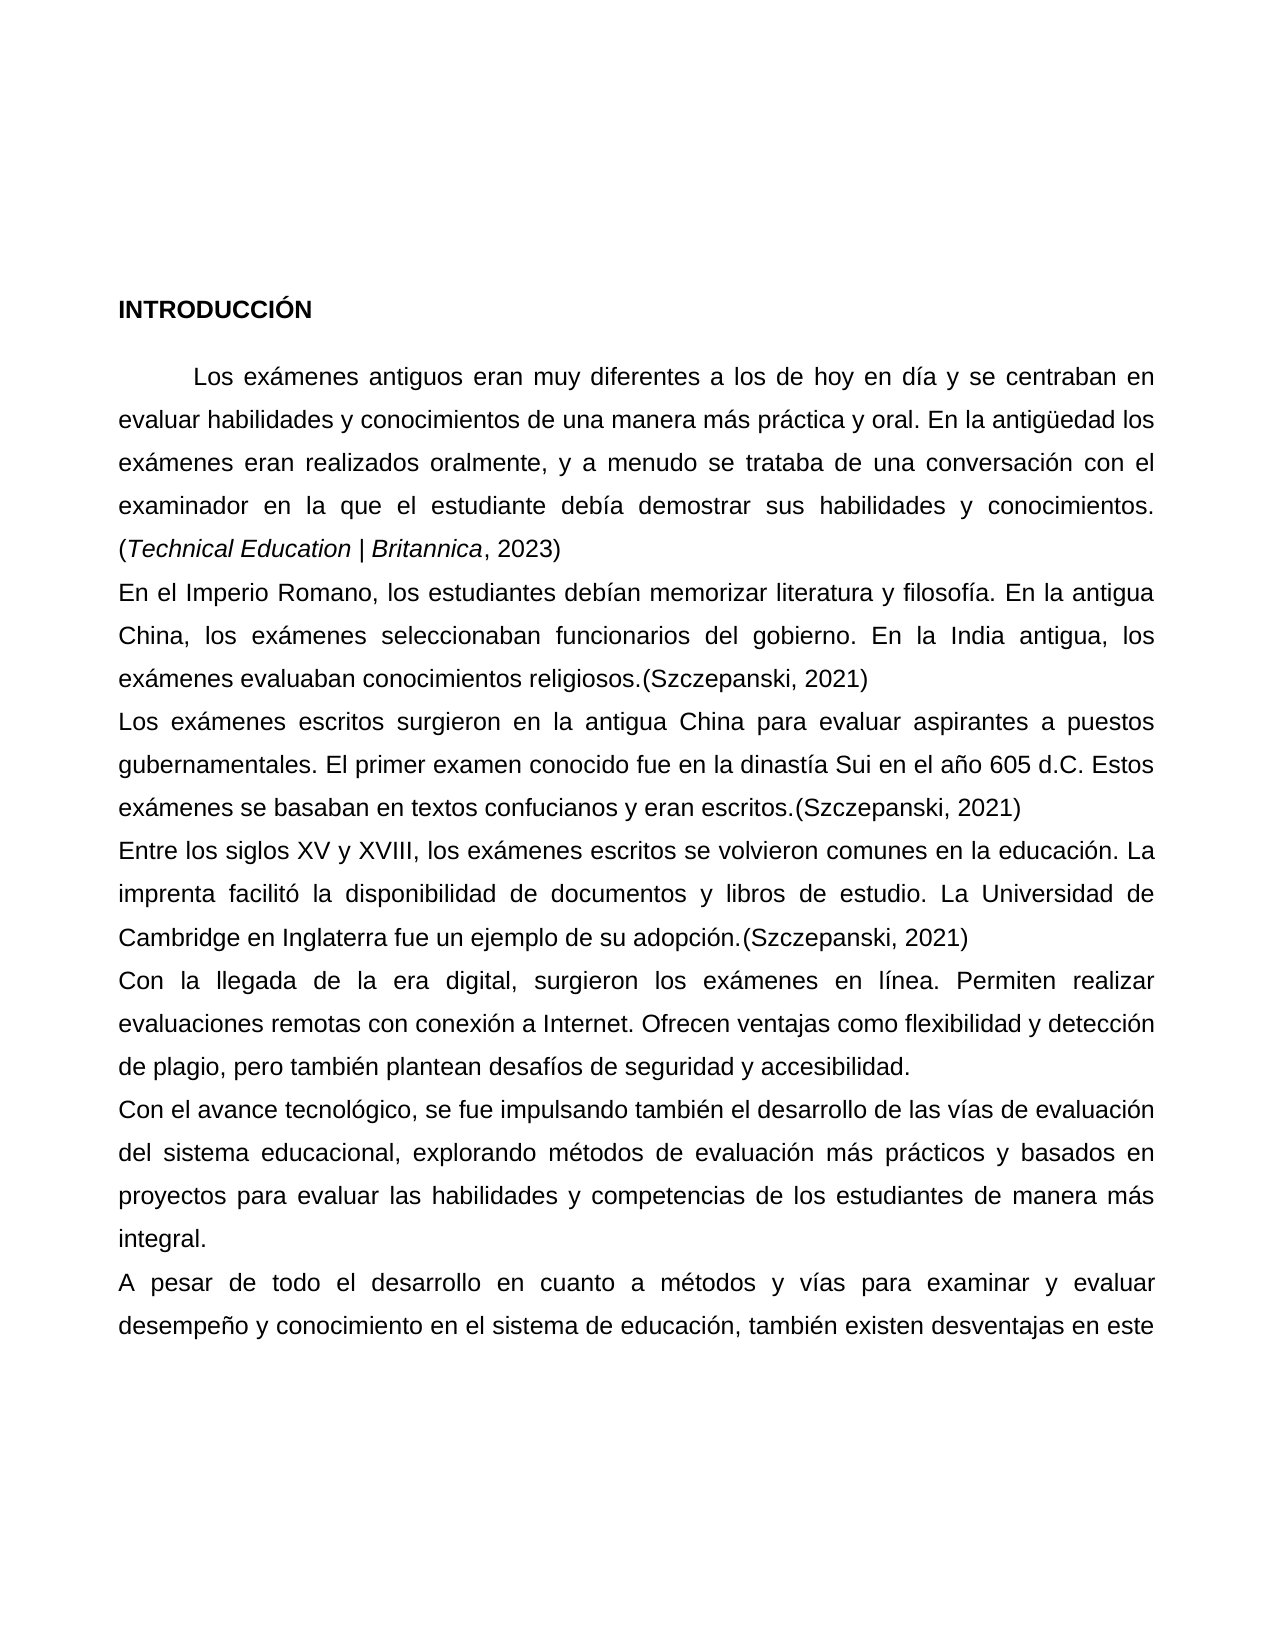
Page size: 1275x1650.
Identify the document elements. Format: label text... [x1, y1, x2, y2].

text Con el avance tecnológico, se fue impulsando también el desarrollo de las vías de evaluación del sistema educacional, explorando métodos de evaluación más prácticos y basados en proyectos para evaluar las habilidades y competencias de los estudiantes de manera más integral. [118, 1095, 1157, 1253]
text Con la llegada de la era digital, surgieron los exámenes en línea. Permiten realizar evaluaciones remotas con conexión a Internet. Ofrecen ventajas como flexibilidad y detección de plagio, pero también plantean desafíos de seguridad y accesibilidad. [118, 966, 1157, 1081]
text Los exámenes antiguos eran muy diferentes a los de hoy en día y se centraban en evaluar habilidades y conocimientos de una manera más práctica y oral. En la antigüedad los exámenes eran realizados oralmente, y a menudo se trataba de una conversación con el examinador en la que el estudiante debía demostrar sus habilidades y conocimientos.(Technical Education | Britannica, 2023) [118, 362, 1157, 563]
text Entre los siglos XV y XVIII, los exámenes escritos se volvieron comunes en la educación. La imprenta facilitó la disponibilidad de documentos y libros de estudio. La Universidad de Cambridge en Inglaterra fue un ejemplo de su adopción.(Szczepanski, 2021) [118, 836, 1157, 951]
text Los exámenes escritos surgieron en la antigua China para evaluar aspirantes a puestos gubernamentales. El primer examen conocido fue en la dinastía Sui en el año 605 d.C. Estos exámenes se basaban en textos confucianos y eran escritos.(Szczepanski, 2021) [118, 707, 1157, 822]
text A pesar de todo el desarrollo en cuanto a métodos y vías para examinar y evaluar desempeño y conocimiento en el sistema de educación, también existen desventajas en este [118, 1267, 1157, 1339]
text En el Imperio Romano, los estudiantes debían memorizar literatura y filosofía. En la antigua China, los exámenes seleccionaban funcionarios del gobierno. En la India antigua, los exámenes evaluaban conocimientos religiosos.(Szczepanski, 2021) [118, 577, 1157, 692]
subtitle INTRODUCCIÓN [118, 295, 1157, 324]
